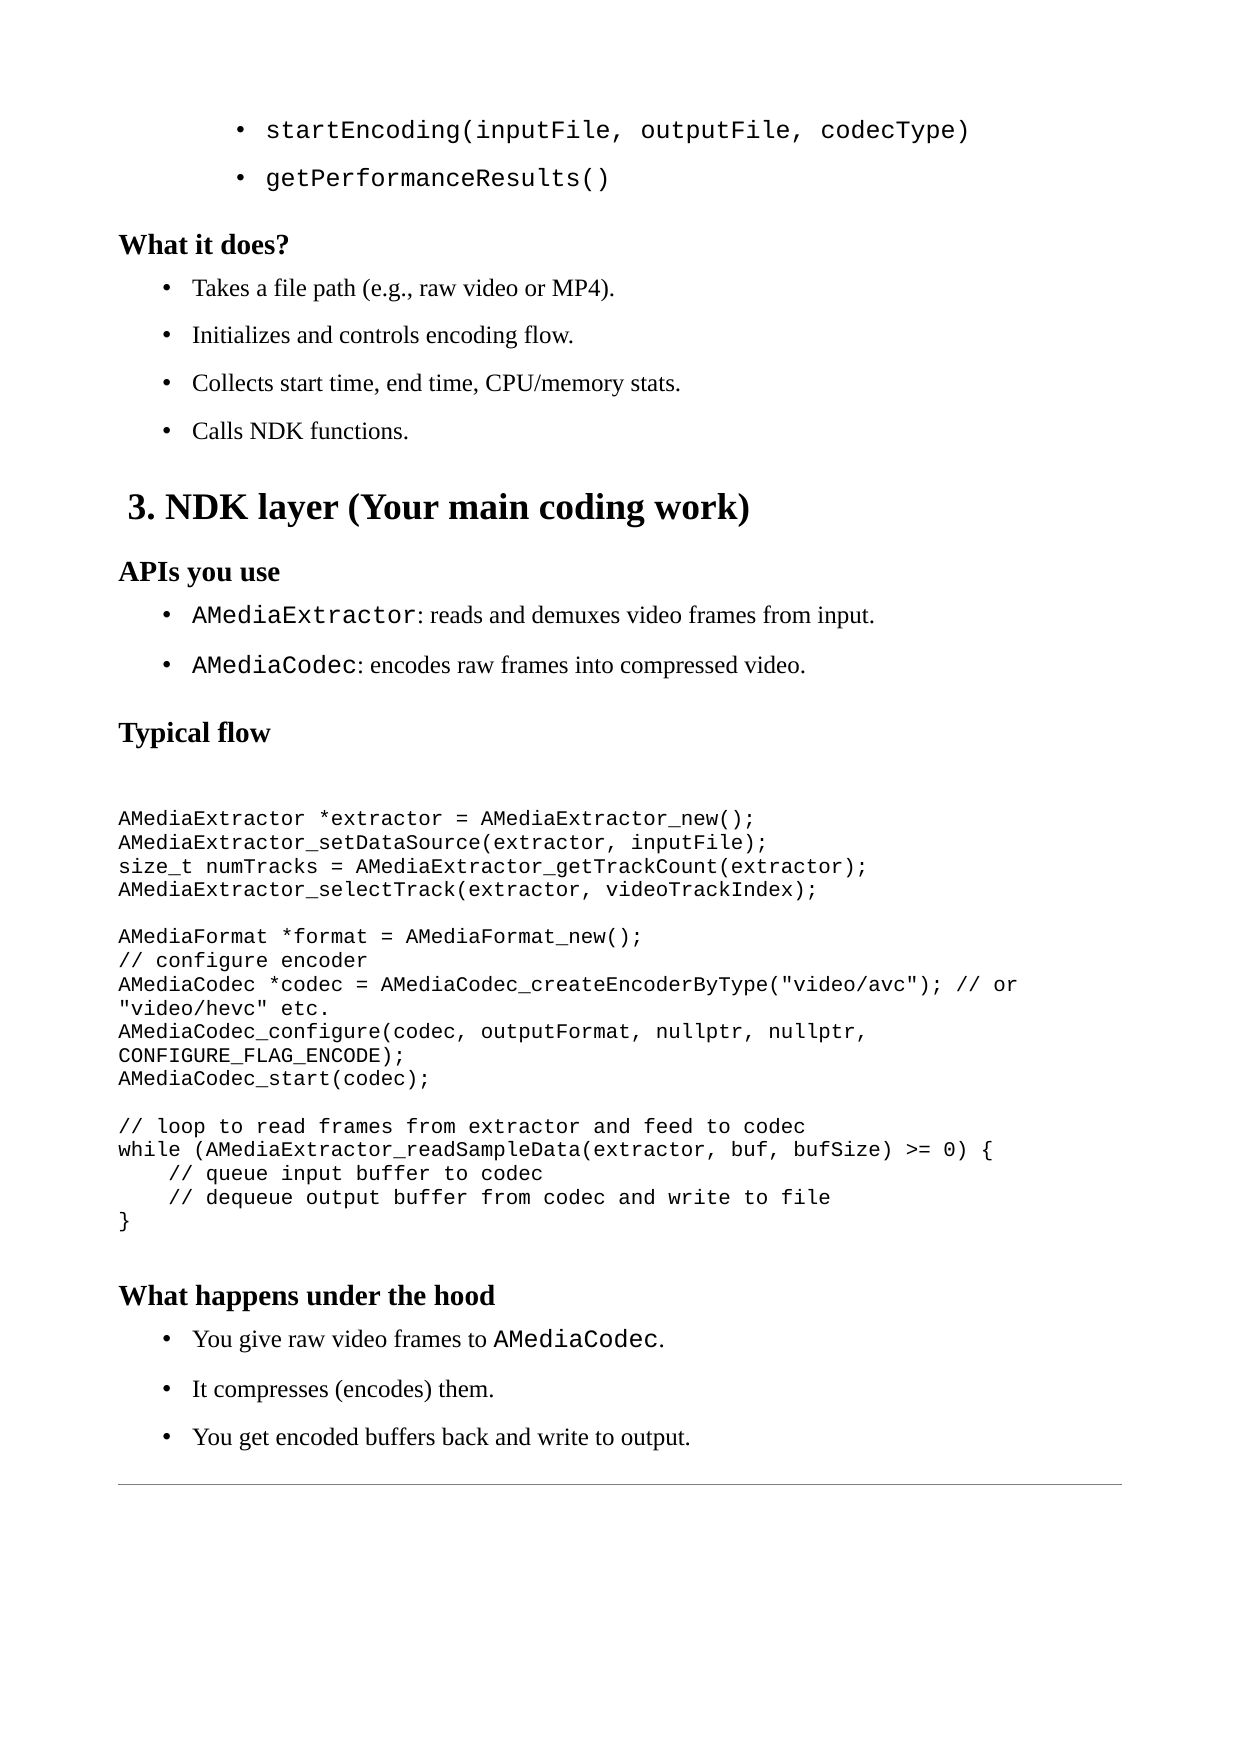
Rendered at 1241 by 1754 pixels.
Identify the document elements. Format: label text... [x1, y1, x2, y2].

text // queue input buffer to codec [118, 1163, 1122, 1187]
list AMediaExtractor: reads and demuxes video frames from input. [162, 600, 1122, 631]
list You get encoded buffers back and write to output. [162, 1422, 1122, 1450]
subtitle What happens under the hood [118, 1278, 1122, 1312]
subtitle Typical flow [118, 715, 1122, 748]
text // loop to read frames from extractor and feed to codec [118, 1116, 1122, 1139]
text AMediaExtractor *extractor = AMediaExtractor_new(); [118, 808, 1122, 832]
text AMediaExtractor_selectTrack(extractor, videoTrackIndex); [118, 879, 1122, 903]
text size_t numTracks = AMediaExtractor_getTrackCount(extractor); [118, 856, 1122, 879]
subtitle What it does? [118, 227, 1122, 260]
text AMediaCodec_configure(codec, outputFormat, nullptr, nullptr, CONFIGURE_FLAG_ENCODE); [118, 1021, 1122, 1068]
text while (AMediaExtractor_readSampleData(extractor, buf, bufSize) >= 0) { [118, 1139, 1122, 1163]
list startEncoding(inputFile, outputFile, codecType) [236, 118, 1122, 146]
text // dequeue output buffer from codec and write to file [118, 1187, 1122, 1210]
list It compresses (encodes) them. [162, 1374, 1122, 1403]
list Collects start time, end time, CPU/memory stats. [162, 368, 1122, 397]
list Calls NDK functions. [162, 416, 1122, 444]
list getPerformanceResults() [236, 165, 1122, 193]
text AMediaCodec_start(codec); [118, 1068, 1122, 1092]
text AMediaCodec *codec = AMediaCodec_createEncoderByType("video/avc"); // or "video/hevc" etc. [118, 974, 1122, 1021]
text AMediaFormat *format = AMediaFormat_new(); [118, 927, 1122, 950]
text // configure encoder [118, 950, 1122, 974]
text } [118, 1210, 1122, 1234]
text AMediaExtractor_setDataSource(extractor, inputFile); [118, 832, 1122, 856]
list Takes a file path (e.g., raw video or MP4). [162, 273, 1122, 302]
subtitle APIs you use [118, 554, 1122, 588]
list Initializes and controls encoding flow. [162, 321, 1122, 349]
list You give raw video frames to AMediaCodec. [162, 1324, 1122, 1355]
list AMediaCodec: encodes raw frames into compressed video. [162, 650, 1122, 681]
subtitle 3️. NDK layer (Your main coding work) [118, 484, 1122, 527]
